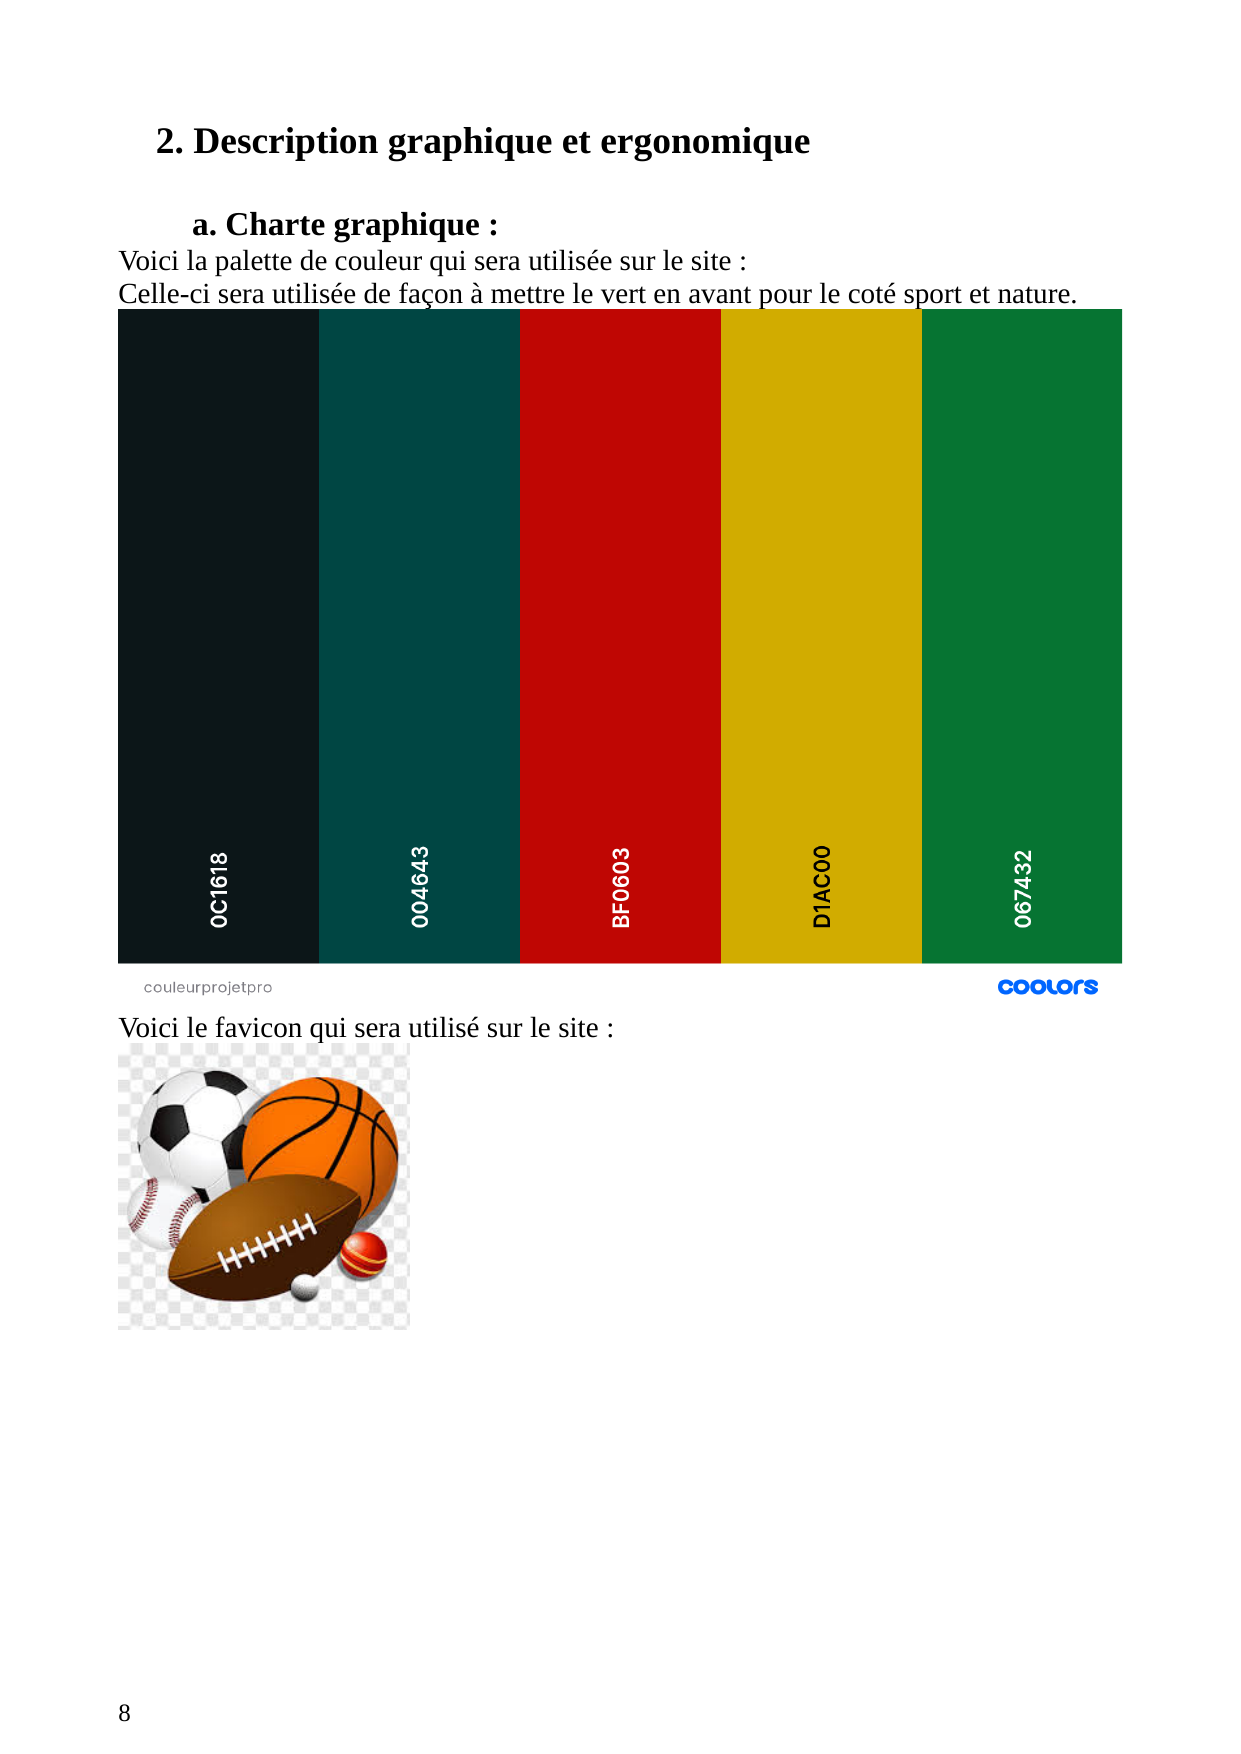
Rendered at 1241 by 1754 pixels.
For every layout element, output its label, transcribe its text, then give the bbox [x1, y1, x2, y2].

text Celle-ci sera utilisée de façon à mettre le vert en avant pour le coté sport et nature. [118, 276, 1122, 309]
text a. Charte graphique : [118, 204, 1122, 243]
text Voici la palette de couleur qui sera utilisée sur le site : [118, 243, 1122, 276]
picture [118, 1043, 410, 1330]
list Description graphique et ergonomique [156, 118, 1122, 161]
text Voici le favicon qui sera utilisé sur le site : [118, 1010, 1122, 1043]
picture [118, 309, 1123, 1010]
